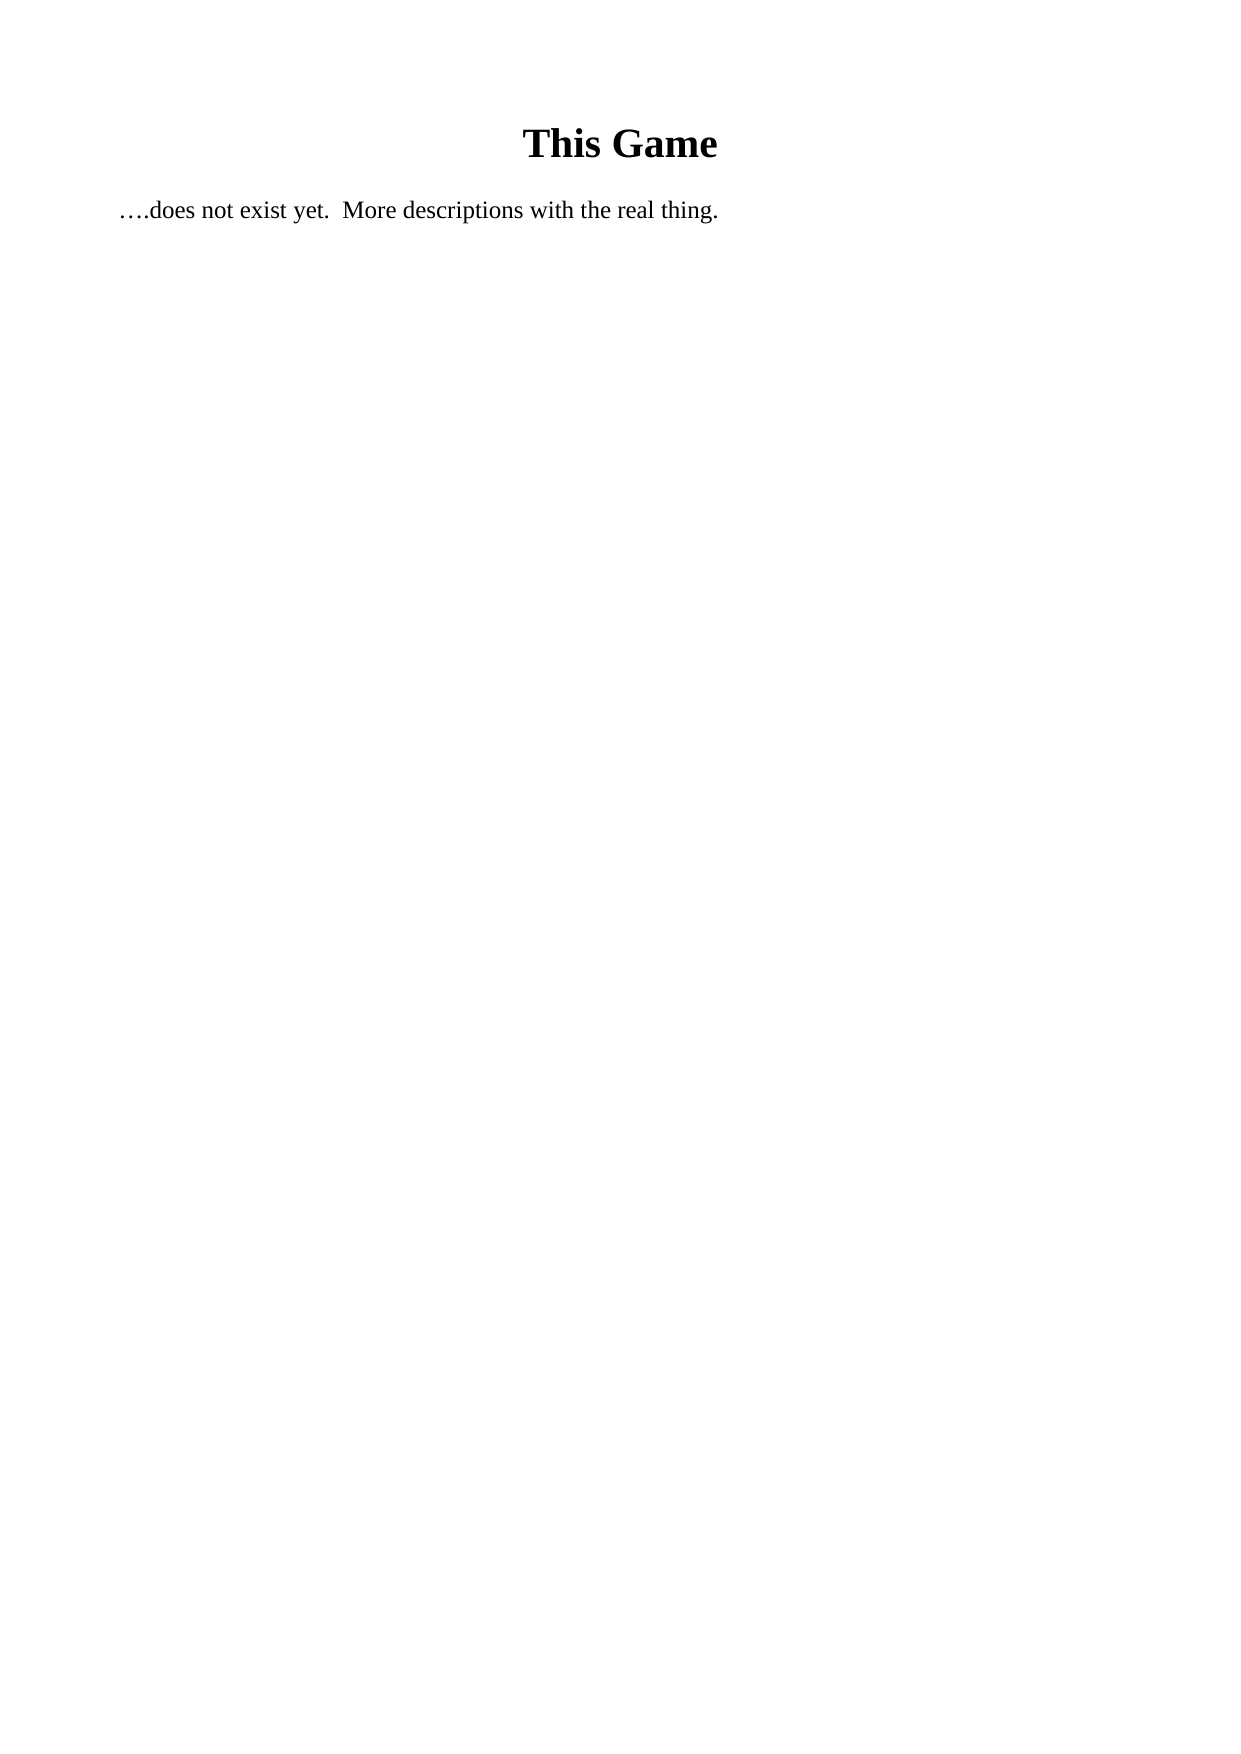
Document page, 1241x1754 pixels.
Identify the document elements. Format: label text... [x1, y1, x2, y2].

text ….does not exist yet. More descriptions with the real thing. [118, 195, 1122, 223]
text This Game [118, 118, 1122, 166]
